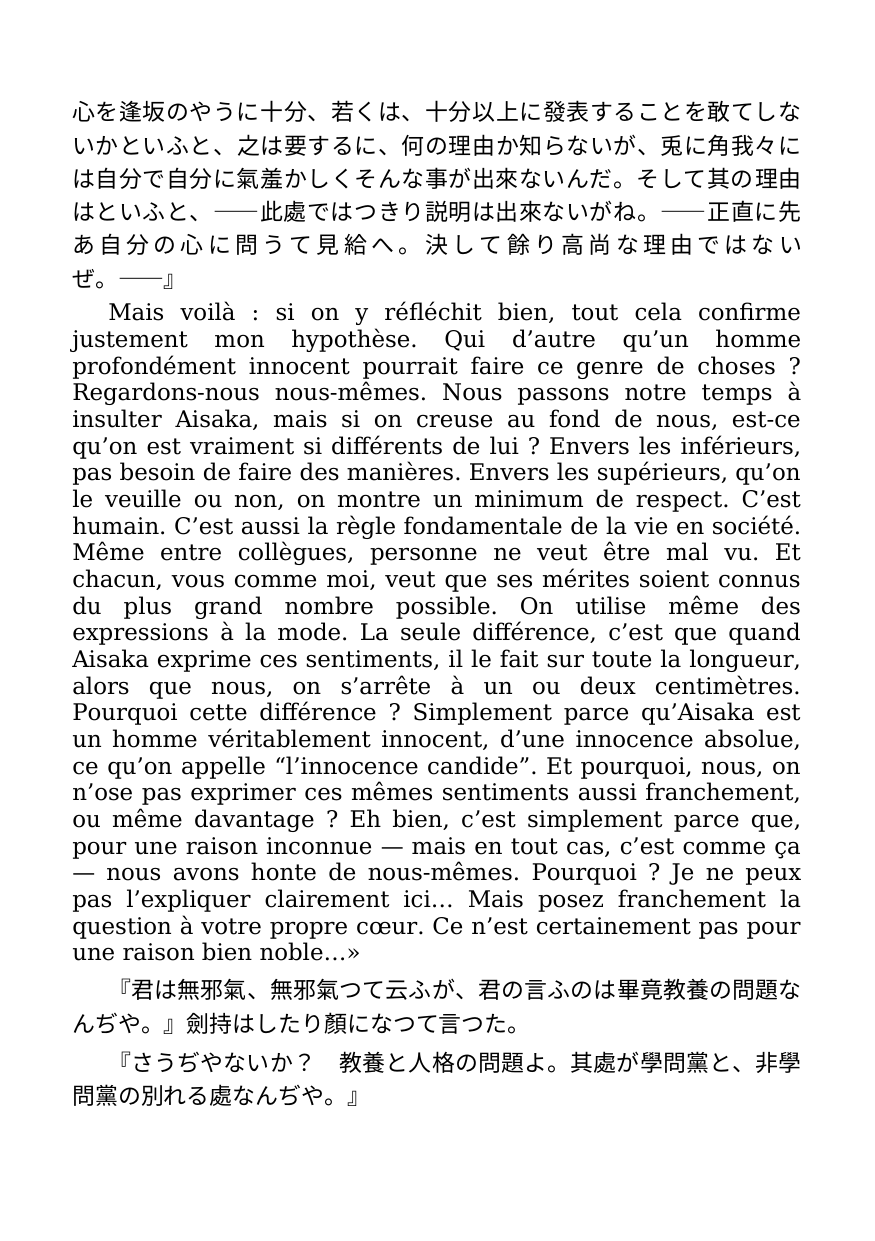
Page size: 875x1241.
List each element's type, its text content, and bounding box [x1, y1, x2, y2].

text Mais voilà : si on y réfléchit bien, tout cela confirme justement mon hypothèse. Qui d’autre qu’un homme profondément innocent pourrait faire ce genre de choses ? Regardons-nous nous-mêmes. Nous passons notre temps à insulter Aisaka, mais si on creuse au fond de nous, est-ce qu’on est vraiment si différents de lui ? Envers les inférieurs, pas besoin de faire des manières. Envers les supérieurs, qu’on le veuille ou non, on montre un minimum de respect. C’est humain. C’est aussi la règle fondamentale de la vie en société. Même entre collègues, personne ne veut être mal vu. Et chacun, vous comme moi, veut que ses mérites soient connus du plus grand nombre possible. On utilise même des expressions à la mode. La seule différence, c’est que quand Aisaka exprime ces sentiments, il le fait sur toute la longueur, alors que nous, on s’arrête à un ou deux centimètres. Pourquoi cette différence ? Simplement parce qu’Aisaka est un homme véritablement innocent, d’une innocence absolue, ce qu’on appelle “l’innocence candide”. Et pourquoi, nous, on n’ose pas exprimer ces mêmes sentiments aussi franchement, ou même davantage ? Eh bien, c’est simplement parce que, pour une raison inconnue — mais en tout cas, c’est comme ça — nous avons honte de nous-mêmes. Pourquoi ? Je ne peux pas l’expliquer clairement ici… Mais posez franchement la question à votre propre cœur. Ce n’est certainement pas pour une raison bien noble…» [72, 299, 802, 966]
text 心を逢坂のやうに十分、若くは、十分以上に發表することを敢てしないかといふと、之は要するに、何の理由か知らないが、兎に角我々には自分で自分に氣羞かしくそんな事が出來ないんだ。そして其の理由はといふと、――此處ではつきり説明は出來ないがね。――正直に先あ自分の心に問うて見給へ。決して餘り高尚な理由ではないぜ。――』 [72, 94, 802, 294]
text 『さうぢやないか？ 教養と人格の問題よ。其處が學問黨と、非學問黨の別れる處なんぢや。』 [72, 1044, 802, 1111]
text 『君は無邪氣、無邪氣つて云ふが、君の言ふのは畢竟教養の問題なんぢや。』劍持はしたり顏になつて言つた。 [72, 972, 802, 1039]
